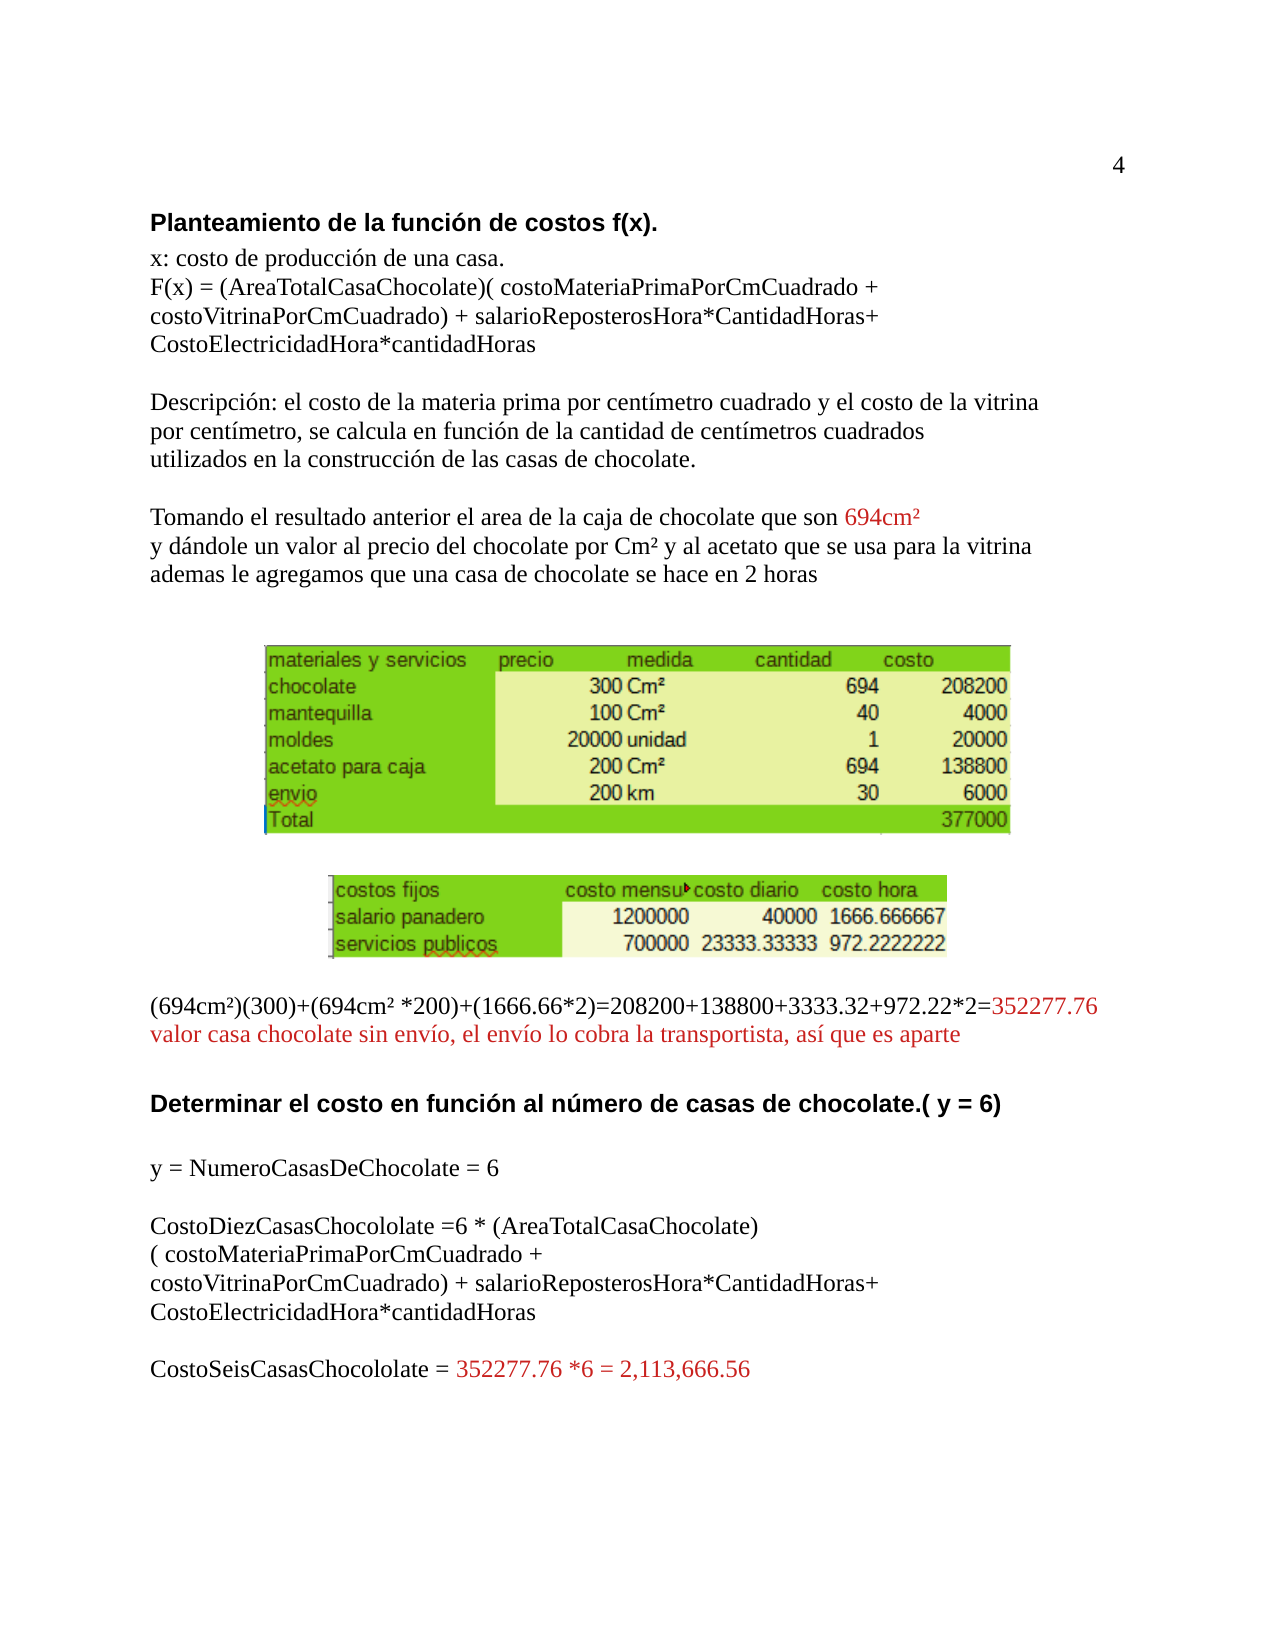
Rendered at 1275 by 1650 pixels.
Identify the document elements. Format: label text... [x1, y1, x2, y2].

text costoVitrinaPorCmCuadrado) + salarioReposterosHora*CantidadHoras+ CostoElectricidadHora*cantidadHoras [150, 1268, 1125, 1326]
text por centímetro, se calcula en función de la cantidad de centímetros cuadrados [150, 416, 1125, 444]
text costoVitrinaPorCmCuadrado) + salarioReposterosHora*CantidadHoras+ CostoElectricidadHora*cantidadHoras [150, 301, 1125, 358]
text Descripción: el costo de la materia prima por centímetro cuadrado y el costo de la vitrina [150, 387, 1125, 416]
text CostoSeisCasasChocololate = 352277.76 *6 = 2,113,666.56 [150, 1354, 1125, 1383]
subtitle Planteamiento de la función de costos f(x). [150, 208, 1125, 237]
picture [328, 875, 947, 959]
text Tomando el resultado anterior el area de la caja de chocolate que son 694cm² [150, 502, 1125, 531]
text ademas le agregamos que una casa de chocolate se hace en 2 horas [150, 559, 1125, 588]
text x: costo de producción de una casa. [150, 243, 1125, 272]
text y dándole un valor al precio del chocolate por Cm² y al acetato que se usa para la vitrina [150, 531, 1125, 559]
subtitle Determinar el costo en función al número de casas de chocolate.( y = 6) [150, 1089, 1125, 1118]
text utilizados en la construcción de las casas de chocolate. [150, 444, 1125, 473]
text CostoDiezCasasChocololate =6 * (AreaTotalCasaChocolate)( costoMateriaPrimaPorCmCuadrado + [150, 1211, 1125, 1268]
text y = NumeroCasasDeChocolate = 6 [150, 1153, 1125, 1182]
picture [264, 645, 1012, 835]
text F(x) = (AreaTotalCasaChocolate)( costoMateriaPrimaPorCmCuadrado + [150, 272, 1125, 301]
text (694cm²)(300)+(694cm² *200)+(1666.66*2)=208200+138800+3333.32+972.22*2=352277.76 valor casa chocolate sin envío, el envío lo cobra la transportista, así que es aparte [150, 991, 1125, 1048]
